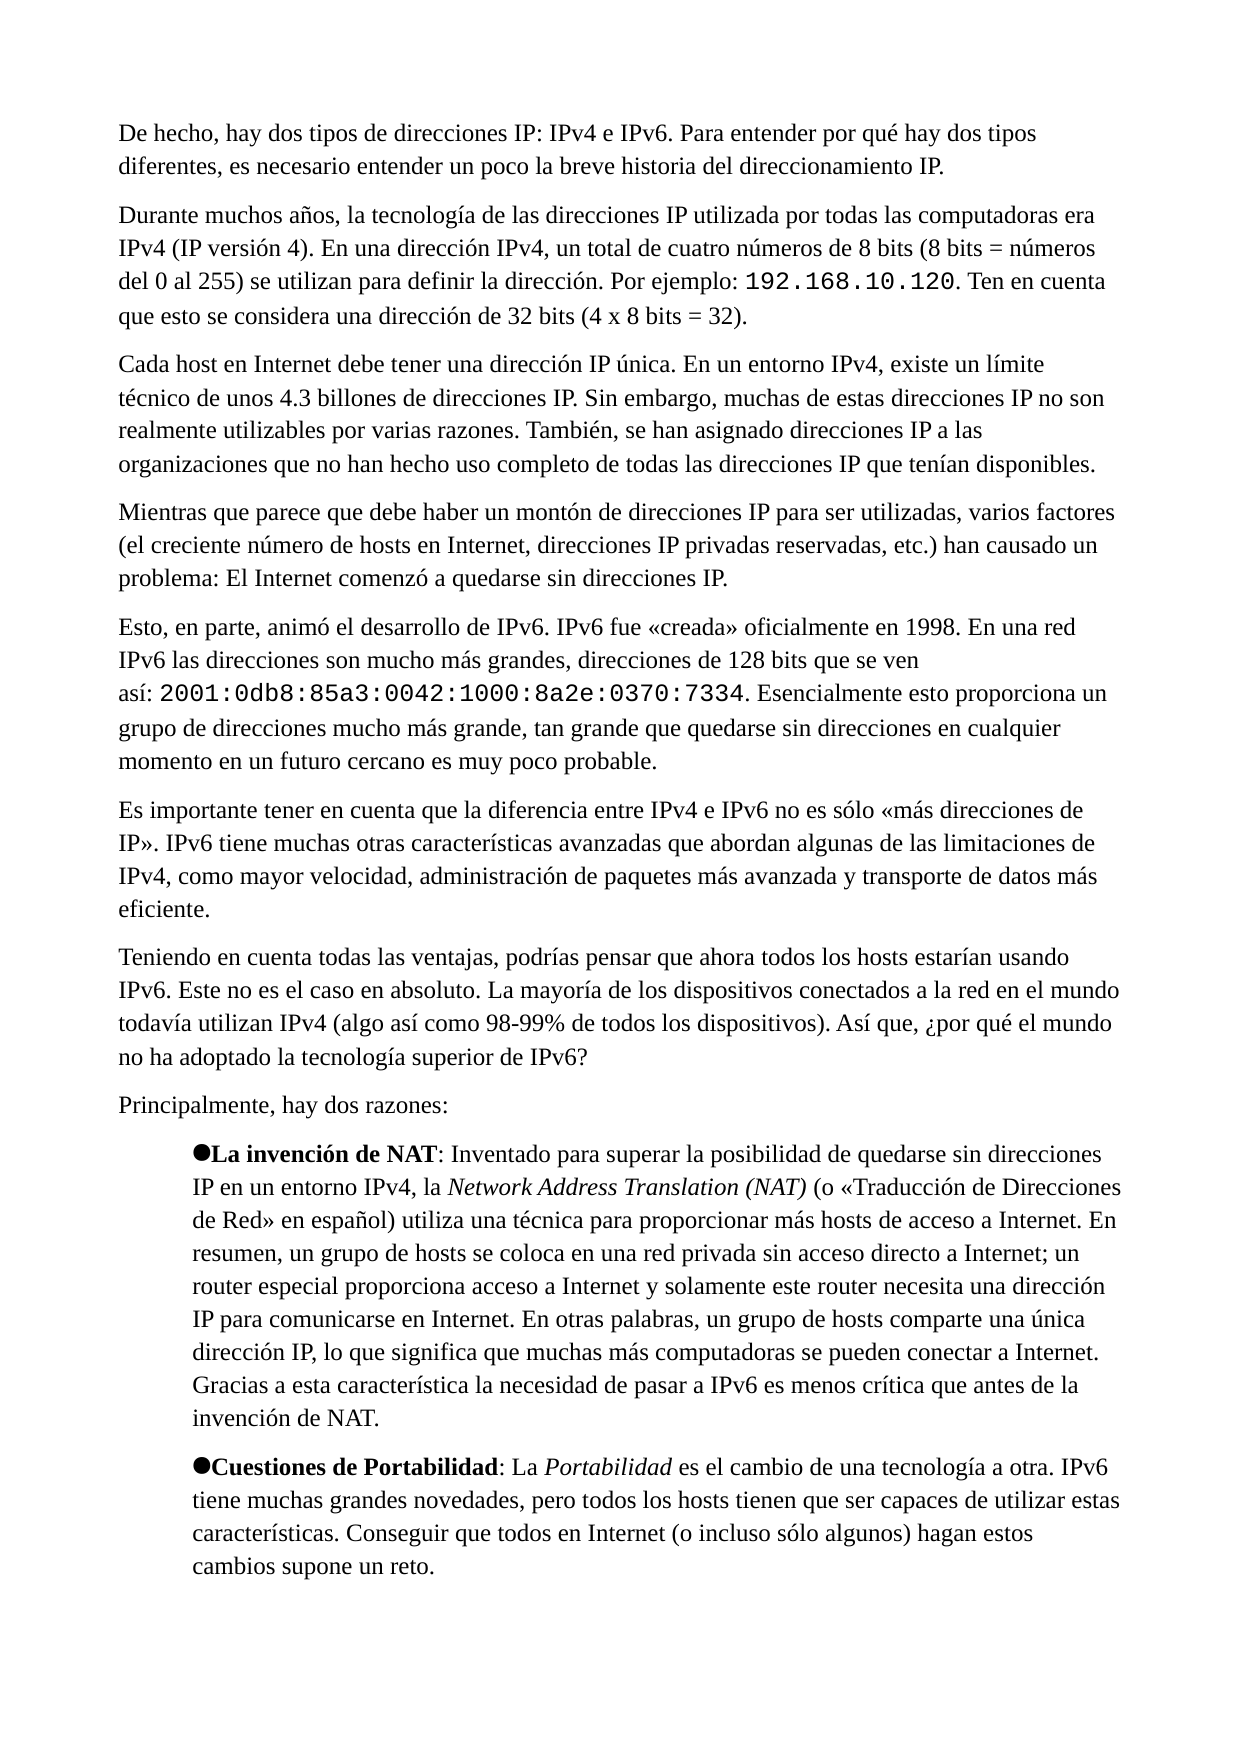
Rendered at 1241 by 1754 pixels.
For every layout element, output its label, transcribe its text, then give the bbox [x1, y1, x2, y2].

text Es importante tener en cuenta que la diferencia entre IPv4 e IPv6 no es sólo «más direcciones de IP». IPv6 tiene muchas otras características avanzadas que abordan algunas de las limitaciones de IPv4, como mayor velocidad, administración de paquetes más avanzada y transporte de datos más eficiente. [118, 795, 1122, 923]
text Durante muchos años, la tecnología de las direcciones IP utilizada por todas las computadoras era IPv4 (IP versión 4). En una dirección IPv4, un total de cuatro números de 8 bits (8 bits = números del 0 al 255) se utilizan para definir la dirección. Por ejemplo: 192.168.10.120. Ten en cuenta que esto se considera una dirección de 32 bits (4 x 8 bits = 32). [118, 200, 1122, 330]
list La invención de NAT: Inventado para superar la posibilidad de quedarse sin direcciones IP en un entorno IPv4, la Network Address Translation (NAT) (o «Traducción de Direcciones de Red» en español) utiliza una técnica para proporcionar más hosts de acceso a Internet. En resumen, un grupo de hosts se coloca en una red privada sin acceso directo a Internet; un router especial proporciona acceso a Internet y solamente este router necesita una dirección IP para comunicarse en Internet. En otras palabras, un grupo de hosts comparte una única dirección IP, lo que significa que muchas más computadoras se pueden conectar a Internet. Gracias a esta característica la necesidad de pasar a IPv6 es menos crítica que antes de la invención de NAT. [118, 1139, 1122, 1432]
text De hecho, hay dos tipos de direcciones IP: IPv4 e IPv6. Para entender por qué hay dos tipos diferentes, es necesario entender un poco la breve historia del direccionamiento IP. [118, 118, 1122, 180]
text Teniendo en cuenta todas las ventajas, podrías pensar que ahora todos los hosts estarían usando IPv6. Este no es el caso en absoluto. La mayoría de los dispositivos conectados a la red en el mundo todavía utilizan IPv4 (algo así como 98-99% de todos los dispositivos). Así que, ¿por qué el mundo no ha adoptado la tecnología superior de IPv6? [118, 942, 1122, 1070]
text Principalmente, hay dos razones: [118, 1090, 1122, 1119]
text Cada host en Internet debe tener una dirección IP única. En un entorno IPv4, existe un límite técnico de unos 4.3 billones de direcciones IP. Sin embargo, muchas de estas direcciones IP no son realmente utilizables por varias razones. También, se han asignado direcciones IP a las organizaciones que no han hecho uso completo de todas las direcciones IP que tenían disponibles. [118, 349, 1122, 477]
list Cuestiones de Portabilidad: La Portabilidad es el cambio de una tecnología a otra. IPv6 tiene muchas grandes novedades, pero todos los hosts tienen que ser capaces de utilizar estas características. Conseguir que todos en Internet (o incluso sólo algunos) hagan estos cambios supone un reto. [118, 1452, 1122, 1579]
text Mientras que parece que debe haber un montón de direcciones IP para ser utilizadas, varios factores (el creciente número de hosts en Internet, direcciones IP privadas reservadas, etc.) han causado un problema: El Internet comenzó a quedarse sin direcciones IP. [118, 497, 1122, 592]
text Esto, en parte, animó el desarrollo de IPv6. IPv6 fue «creada» oficialmente en 1998. En una red IPv6 las direcciones son mucho más grandes, direcciones de 128 bits que se ven así: 2001:0db8:85a3:0042:1000:8a2e:0370:7334. Esencialmente esto proporciona un grupo de direcciones mucho más grande, tan grande que quedarse sin direcciones en cualquier momento en un futuro cercano es muy poco probable. [118, 612, 1122, 775]
